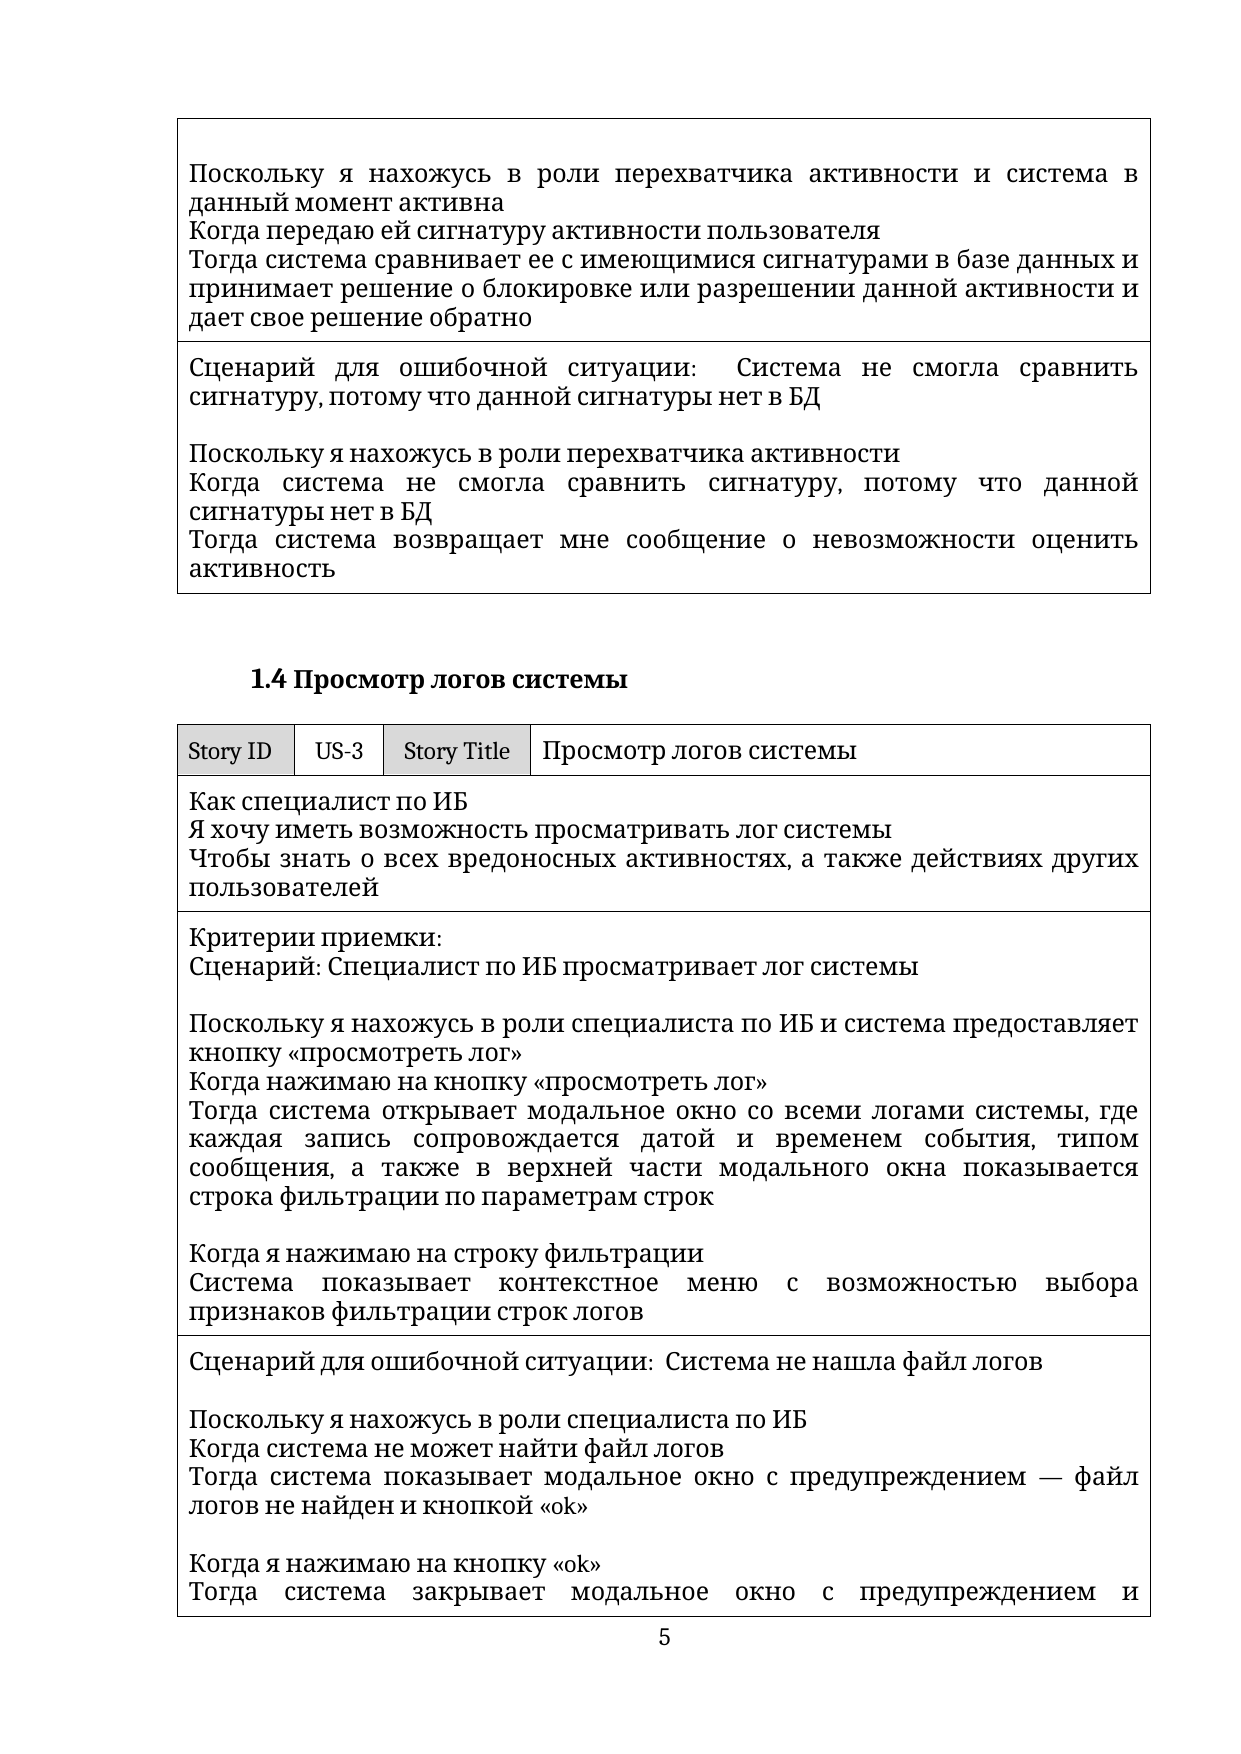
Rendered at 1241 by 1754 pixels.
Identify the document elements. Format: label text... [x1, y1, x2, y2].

table_header Story Title [384, 725, 530, 774]
table_cell Как специалист по ИБ Я хочу иметь возможность просматривать лог системы Чтобы знать о всех вредоносных активностях, а также действиях других пользователей [178, 776, 1150, 911]
table_cell Сценарий для ошибочной ситуации: Система не нашла файл логов Поскольку я нахожусь в роли специалиста по ИБ Когда система не может найти файл логов Тогда система показывает модальное окно с предупреждением — файл логов не найден и кнопкой «ok» Когда я нажимаю на кнопку «ok» Тогда система закрывает модальное окно с предупреждением и [178, 1336, 1150, 1616]
table_header Просмотр логов системы [531, 725, 1150, 774]
table_cell Поскольку я нахожусь в роли перехватчика активности и система в данный момент активна Когда передаю ей сигнатуру активности пользователя Тогда система сравнивает ее с имеющимися сигнатурами в базе данных и принимает решение о блокировке или разрешении данной активности и дает свое решение обратно [178, 119, 1150, 341]
table_header Story ID [178, 725, 294, 774]
list Просмотр логов системы [251, 662, 1152, 695]
table_header US-3 [295, 725, 383, 774]
table_cell Критерии приемки: Сценарий: Специалист по ИБ просматривает лог системы Поскольку я нахожусь в роли специалиста по ИБ и система предоставляет кнопку «просмотреть лог» Когда нажимаю на кнопку «просмотреть лог» Тогда система открывает модальное окно со всеми логами системы, где каждая запись сопровождается датой и временем события, типом сообщения, а также в верхней части модального окна показывается строка фильтрации по параметрам строк Когда я нажимаю на строку фильтрации Система показывает контекстное меню с возможностью выбора признаков фильтрации строк логов [178, 912, 1150, 1335]
table_cell Сценарий для ошибочной ситуации: Система не смогла сравнить сигнатуру, потому что данной сигнатуры нет в БД Поскольку я нахожусь в роли перехватчика активности Когда система не смогла сравнить сигнатуру, потому что данной сигнатуры нет в БД Тогда система возвращает мне сообщение о невозможности оценить активность [178, 342, 1150, 593]
